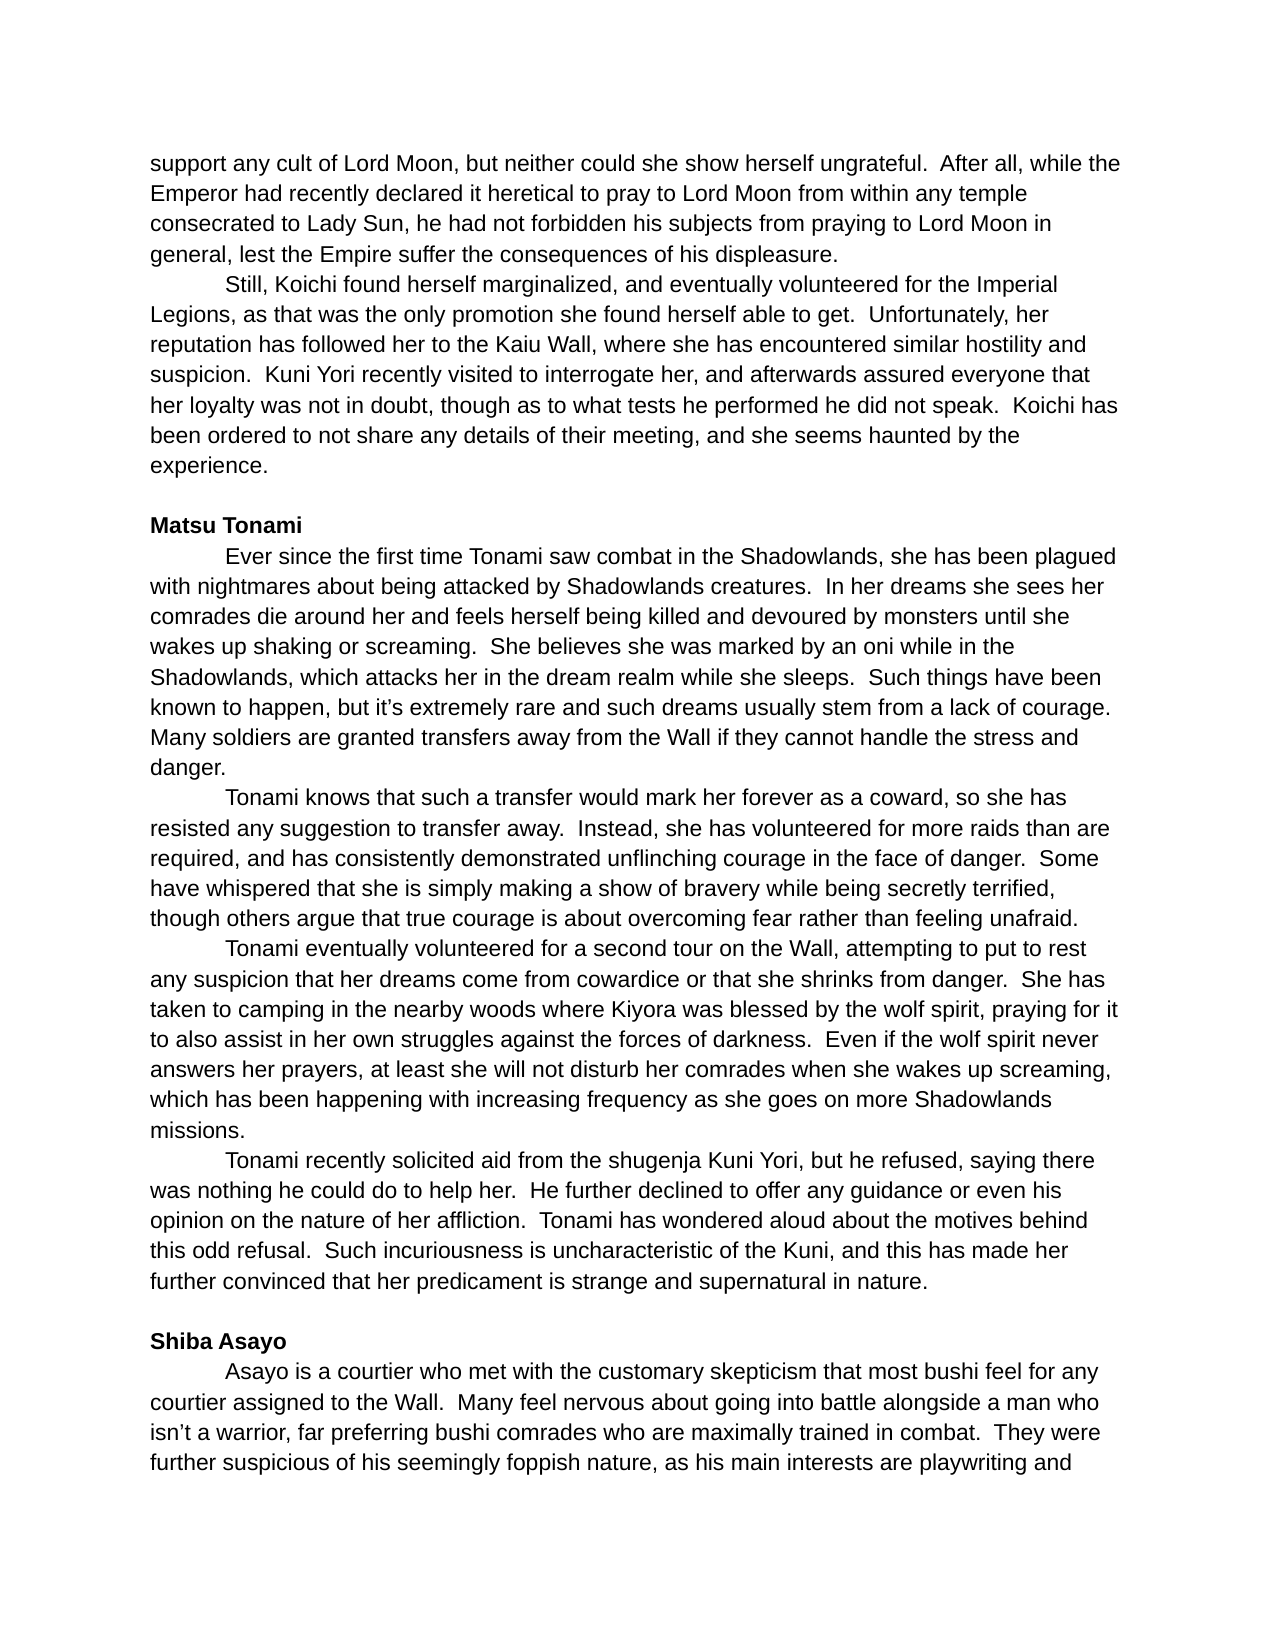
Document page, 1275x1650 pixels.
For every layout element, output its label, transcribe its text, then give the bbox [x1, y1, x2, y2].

text Shiba Asayo [150, 1328, 1125, 1354]
text Still, Koichi found herself marginalized, and eventually volunteered for the Imperial Legions, as that was the only promotion she found herself able to get. Unfortunately, her reputation has followed her to the Kaiu Wall, where she has encountered similar hostility and suspicion. Kuni Yori recently visited to interrogate her, and afterwards assured everyone that her loyalty was not in doubt, though as to what tests he performed he did not speak. Koichi has been ordered to not share any details of their meeting, and she seems haunted by the experience. [150, 271, 1125, 478]
text Tonami recently solicited aid from the shugenja Kuni Yori, but he refused, saying there was nothing he could do to help her. He further declined to offer any guidance or even his opinion on the nature of her affliction. Tonami has wondered aloud about the motives behind this odd refusal. Such incuriousness is uncharacteristic of the Kuni, and this has made her further convinced that her predicament is strange and supernatural in nature. [150, 1147, 1125, 1294]
text Matsu Tonami [150, 512, 1125, 539]
text Ever since the first time Tonami saw combat in the Shadowlands, she has been plagued with nightmares about being attacked by Shadowlands creatures. In her dreams she sees her comrades die around her and feels herself being killed and devoured by monsters until she wakes up shaking or screaming. She believes she was marked by an oni while in the Shadowlands, which attacks her in the dream realm while she sleeps. Such things have been known to happen, but it’s extremely rare and such dreams usually stem from a lack of courage. Many soldiers are granted transfers away from the Wall if they cannot handle the stress and danger. [150, 543, 1125, 781]
text support any cult of Lord Moon, but neither could she show herself ungrateful. After all, while the Emperor had recently declared it heretical to pray to Lord Moon from within any temple consecrated to Lady Sun, he had not forbidden his subjects from praying to Lord Moon in general, lest the Empire suffer the consequences of his displeasure. [150, 150, 1125, 267]
text Asayo is a courtier who met with the customary skepticism that most bushi feel for any courtier assigned to the Wall. Many feel nervous about going into battle alongside a man who isn’t a warrior, far preferring bushi comrades who are maximally trained in combat. They were further suspicious of his seemingly foppish nature, as his main interests are playwriting and [150, 1358, 1125, 1475]
text Tonami eventually volunteered for a second tour on the Wall, attempting to put to rest any suspicion that her dreams come from cowardice or that she shrinks from danger. She has taken to camping in the nearby woods where Kiyora was blessed by the wolf spirit, praying for it to also assist in her own struggles against the forces of darkness. Even if the wolf spirit never answers her prayers, at least she will not disturb her comrades when she wakes up screaming, which has been happening with increasing frequency as she goes on more Shadowlands missions. [150, 935, 1125, 1143]
text Tonami knows that such a transfer would mark her forever as a coward, so she has resisted any suggestion to transfer away. Instead, she has volunteered for more raids than are required, and has consistently demonstrated unflinching courage in the face of danger. Some have whispered that she is simply making a show of bravery while being secretly terrified, though others argue that true courage is about overcoming fear rather than feeling unafraid. [150, 784, 1125, 932]
